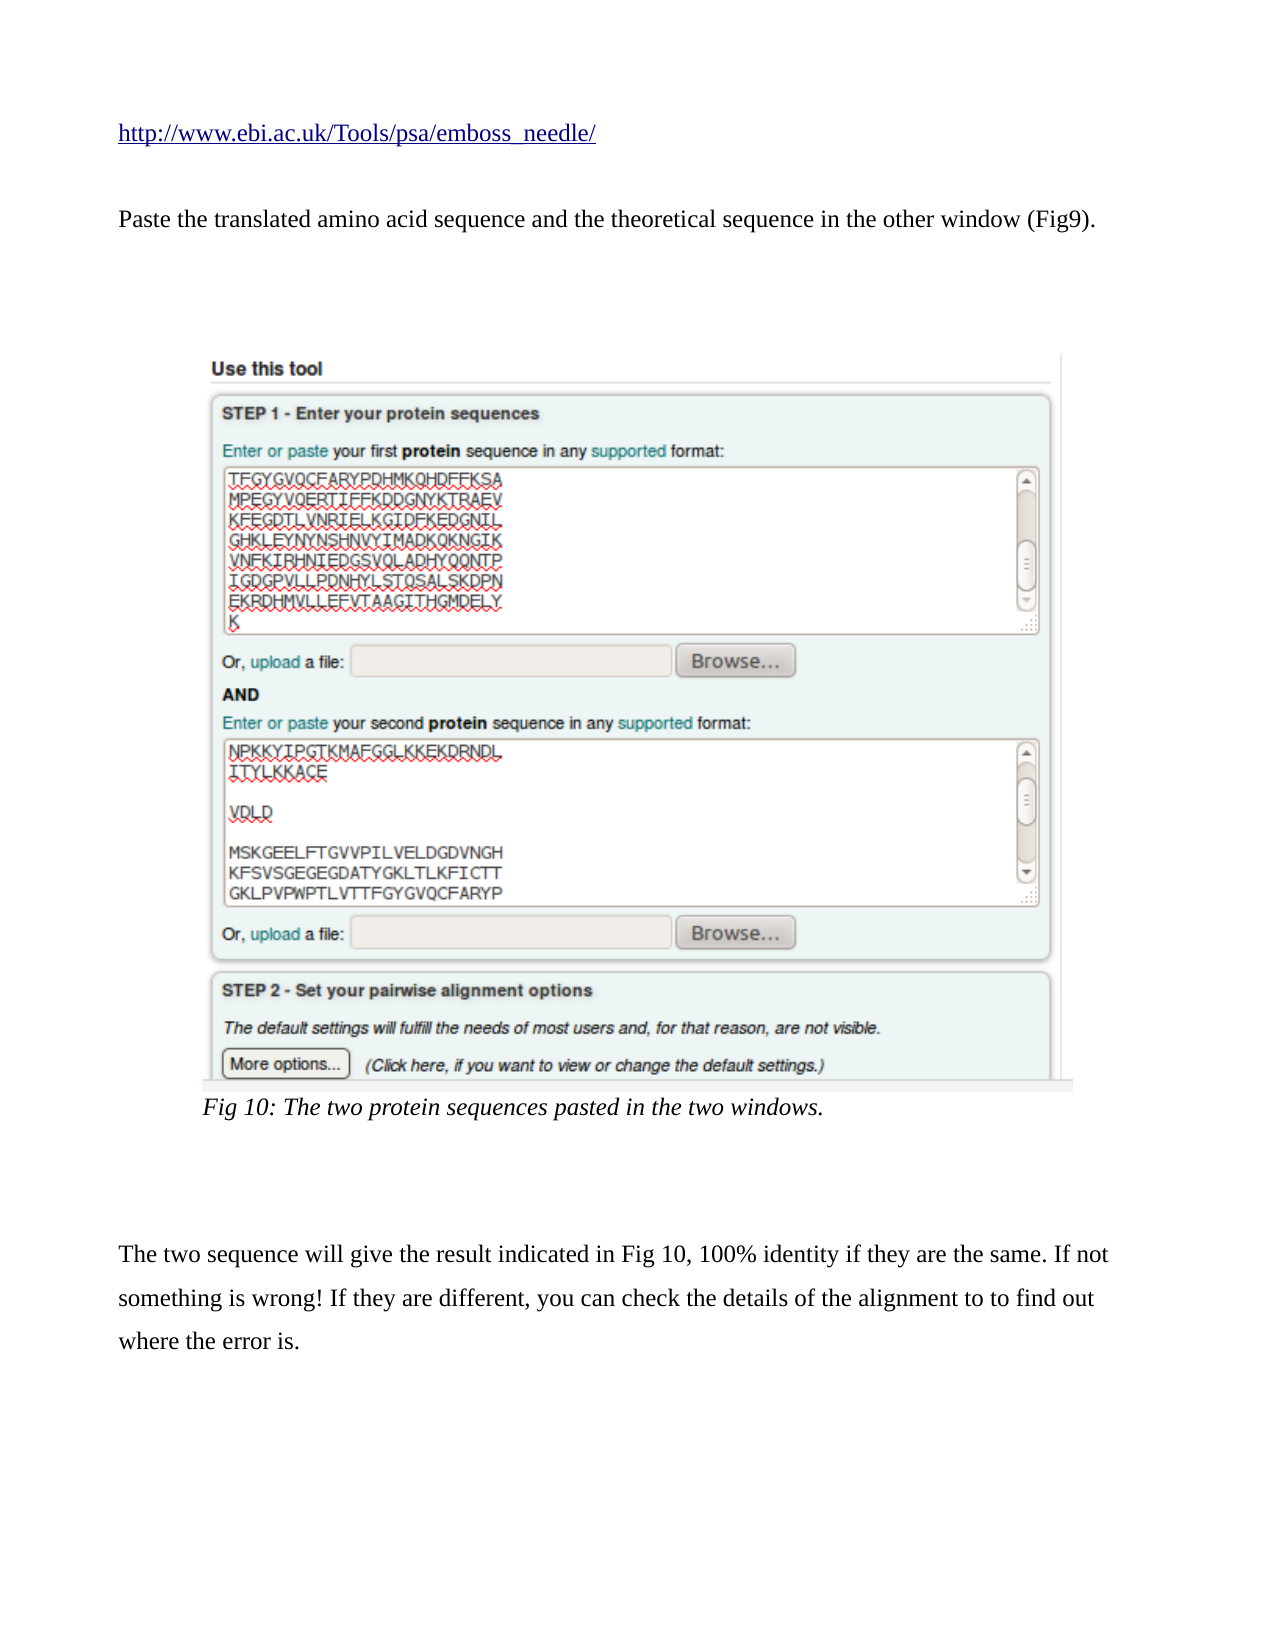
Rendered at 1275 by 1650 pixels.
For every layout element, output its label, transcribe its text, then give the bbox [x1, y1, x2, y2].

text Fig 10: The two protein sequences pasted in the two windows. [202, 1092, 1073, 1121]
text http://www.ebi.ac.uk/Tools/psa/emboss_needle/ [118, 118, 1157, 147]
picture [202, 354, 1073, 1092]
text Paste the translated amino acid sequence and the theoretical sequence in the other window (Fig9). [118, 204, 1157, 233]
text The two sequence will give the result indicated in Fig 10, 100% identity if they are the same. If not something is wrong! If they are different, you can check the details of the alignment to to find out where the error is. [118, 1239, 1157, 1354]
